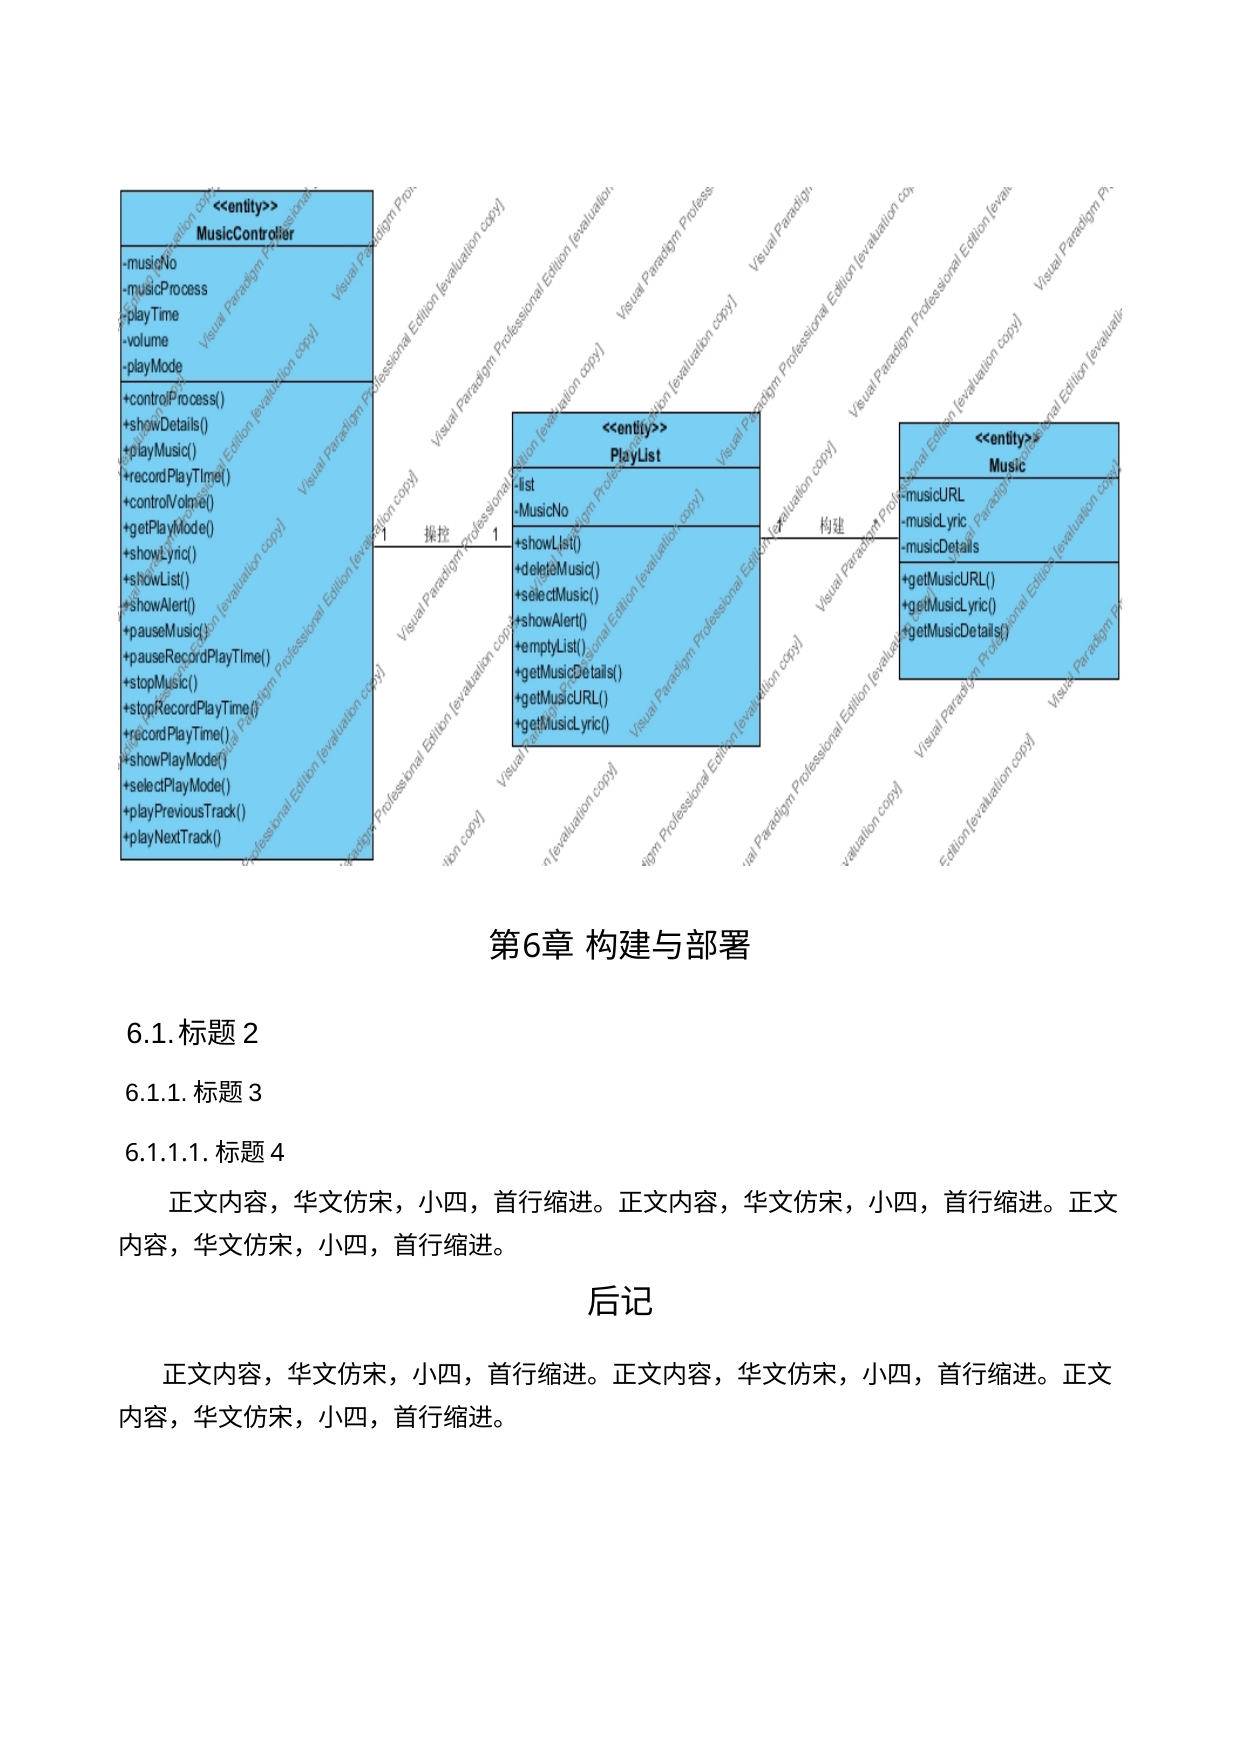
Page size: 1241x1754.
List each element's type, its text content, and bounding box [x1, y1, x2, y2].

subtitle 标题3 [118, 1072, 1122, 1109]
text 正文内容，华文仿宋，小四，首行缩进。正文内容，华文仿宋，小四，首行缩进。正文内容，华文仿宋，小四，首行缩进。 [118, 1182, 1122, 1262]
subtitle 后记 [118, 1275, 1122, 1323]
text 正文内容，华文仿宋，小四，首行缩进。正文内容，华文仿宋，小四，首行缩进。正文内容，华文仿宋，小四，首行缩进。 [118, 1354, 1122, 1434]
picture [118, 187, 1123, 866]
subtitle 构建与部署 [118, 919, 1122, 968]
subtitle 标题2 [118, 1010, 1122, 1052]
subtitle 标题4 [118, 1132, 1122, 1168]
